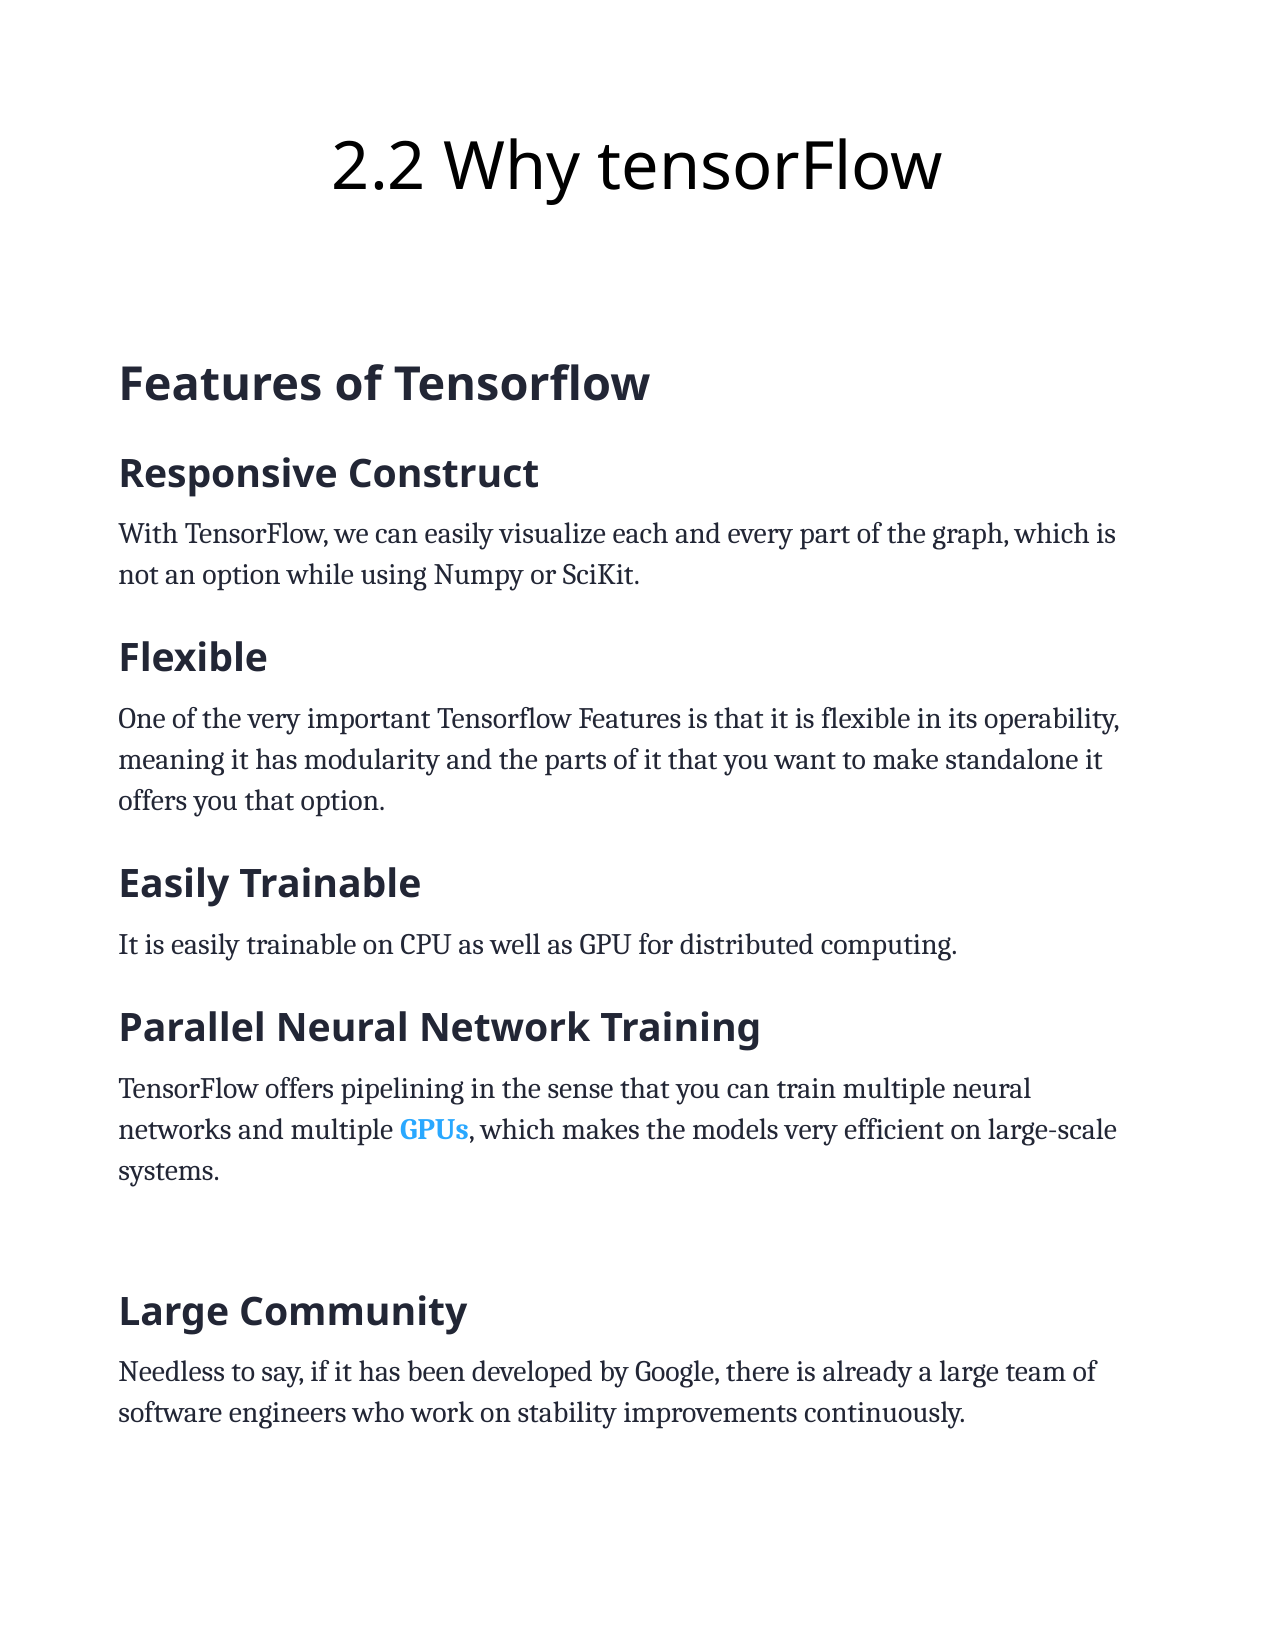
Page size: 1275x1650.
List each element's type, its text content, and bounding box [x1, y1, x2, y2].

text It is easily trainable on CPU as well as GPU for distributed computing. [118, 927, 1157, 962]
text 2.2 Why tensorFlow [118, 118, 1157, 209]
text Needless to say, if it has been developed by Google, there is already a large team of software engineers who work on stability improvements continuously. [118, 1355, 1157, 1430]
subtitle Features of Tensorflow [118, 350, 1157, 414]
subtitle Responsive Construct [118, 445, 1157, 498]
text One of the very important Tensorflow Features is that it is flexible in its operability, meaning it has modularity and the parts of it that you want to make standalone it offers you that option. [118, 702, 1157, 818]
subtitle Easily Trainable [118, 856, 1157, 909]
subtitle Parallel Neural Network Training [118, 1000, 1157, 1053]
subtitle Flexible [118, 630, 1157, 683]
text With TensorFlow, we can easily visualize each and every part of the graph, which is not an option while using Numpy or SciKit. [118, 517, 1157, 592]
text TensorFlow offers pipelining in the sense that you can train multiple neural networks and multiple GPUs, which makes the models very efficient on large-scale systems. [118, 1071, 1157, 1187]
subtitle Large Community [118, 1283, 1157, 1337]
